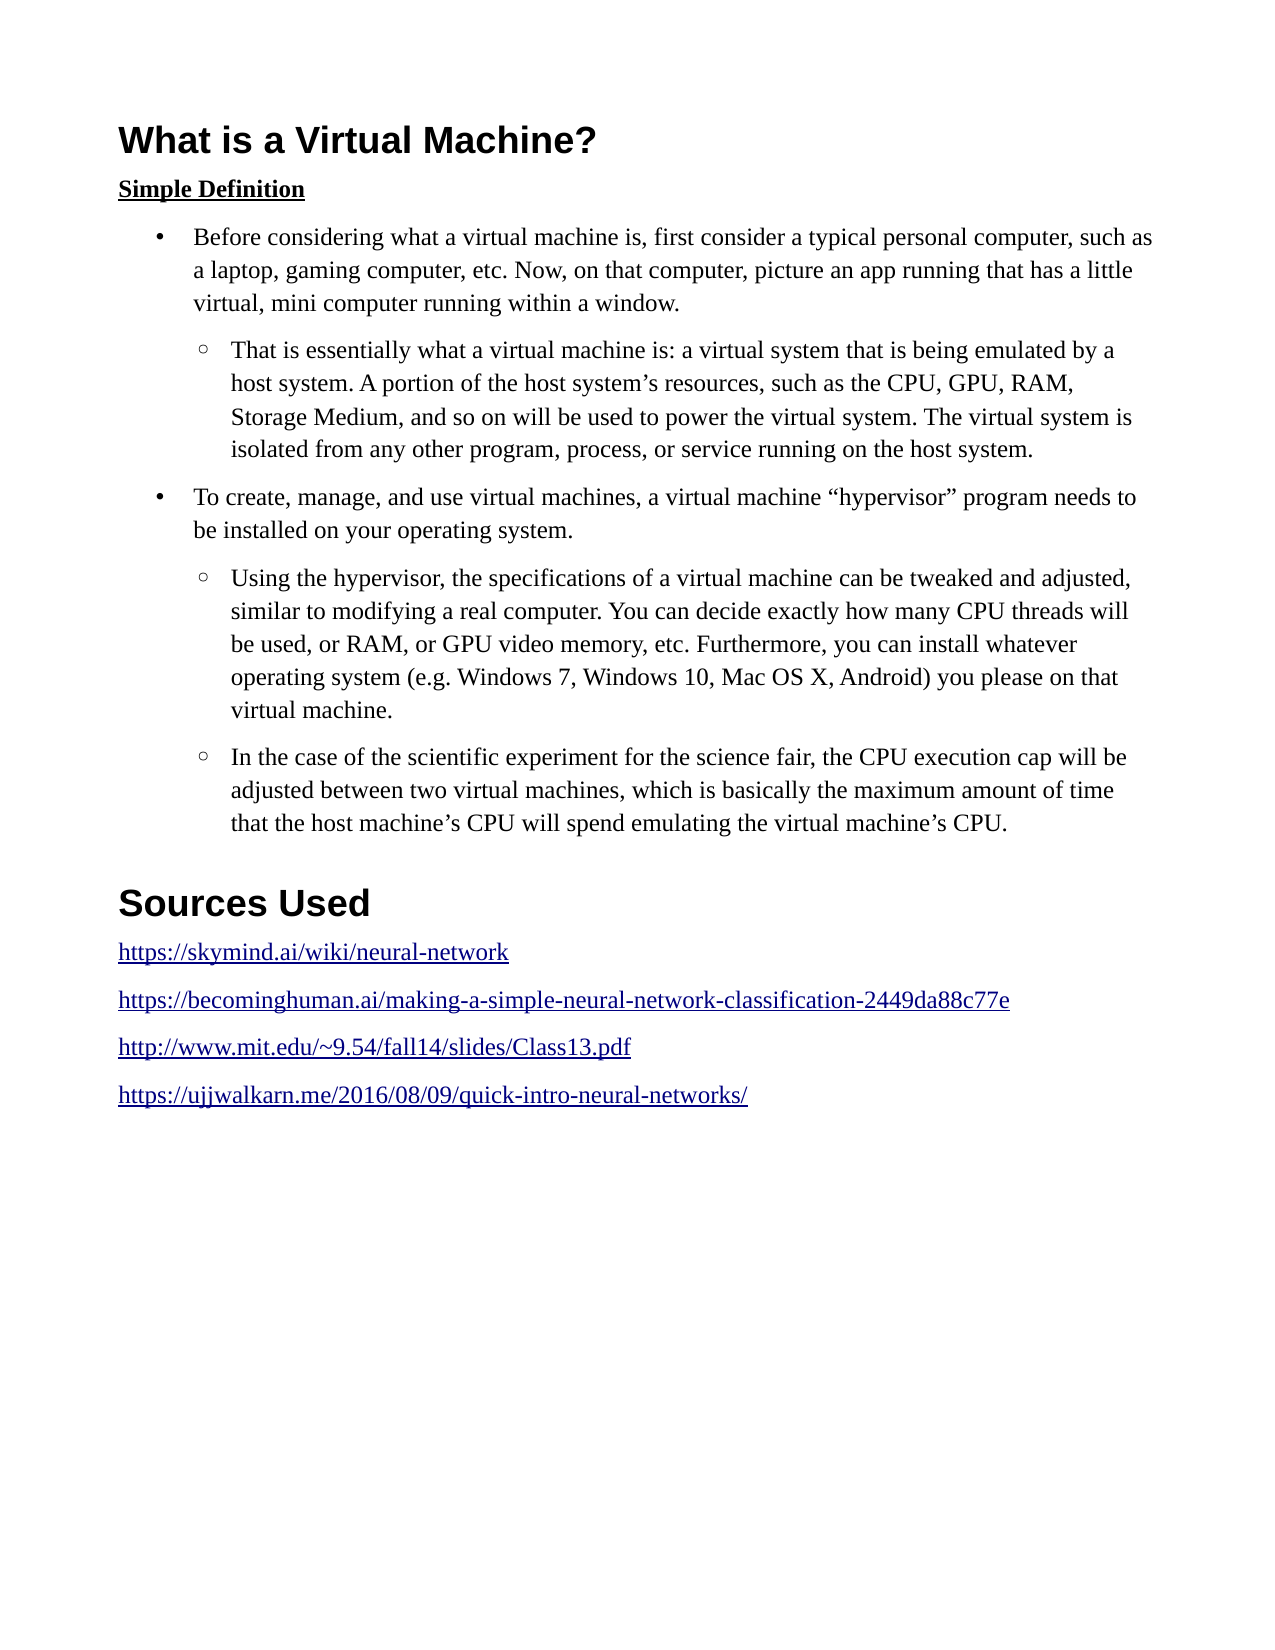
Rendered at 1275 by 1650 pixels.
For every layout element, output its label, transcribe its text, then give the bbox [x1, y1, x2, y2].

text Simple Definition [118, 174, 1157, 203]
list To create, manage, and use virtual machines, a virtual machine “hypervisor” program needs to be installed on your operating system. [156, 482, 1157, 544]
text https://skymind.ai/wiki/neural-network [118, 937, 1157, 966]
subtitle Sources Used [118, 881, 1157, 925]
subtitle What is a Virtual Machine? [118, 118, 1157, 162]
text https://becominghuman.ai/making-a-simple-neural-network-classification-2449da88c77e [118, 985, 1157, 1014]
text https://ujjwalkarn.me/2016/08/09/quick-intro-neural-networks/ [118, 1080, 1157, 1109]
list That is essentially what a virtual machine is: a virtual system that is being emulated by a host system. A portion of the host system’s resources, such as the CPU, GPU, RAM, Storage Medium, and so on will be used to power the virtual system. The virtual system is isolated from any other program, process, or service running on the host system. [193, 336, 1157, 463]
list Using the hypervisor, the specifications of a virtual machine can be tweaked and adjusted, similar to modifying a real computer. You can decide exactly how many CPU threads will be used, or RAM, or GPU video memory, etc. Furthermore, you can install whatever operating system (e.g. Windows 7, Windows 10, Mac OS X, Android) you please on that virtual machine. [193, 563, 1157, 724]
list In the case of the scientific experiment for the science fair, the CPU execution cap will be adjusted between two virtual machines, which is basically the maximum amount of time that the host machine’s CPU will spend emulating the virtual machine’s CPU. [193, 742, 1157, 837]
list Before considering what a virtual machine is, first consider a typical personal computer, such as a laptop, gaming computer, etc. Now, on that computer, picture an app running that has a little virtual, mini computer running within a window. [156, 222, 1157, 317]
text http://www.mit.edu/~9.54/fall14/slides/Class13.pdf [118, 1032, 1157, 1061]
